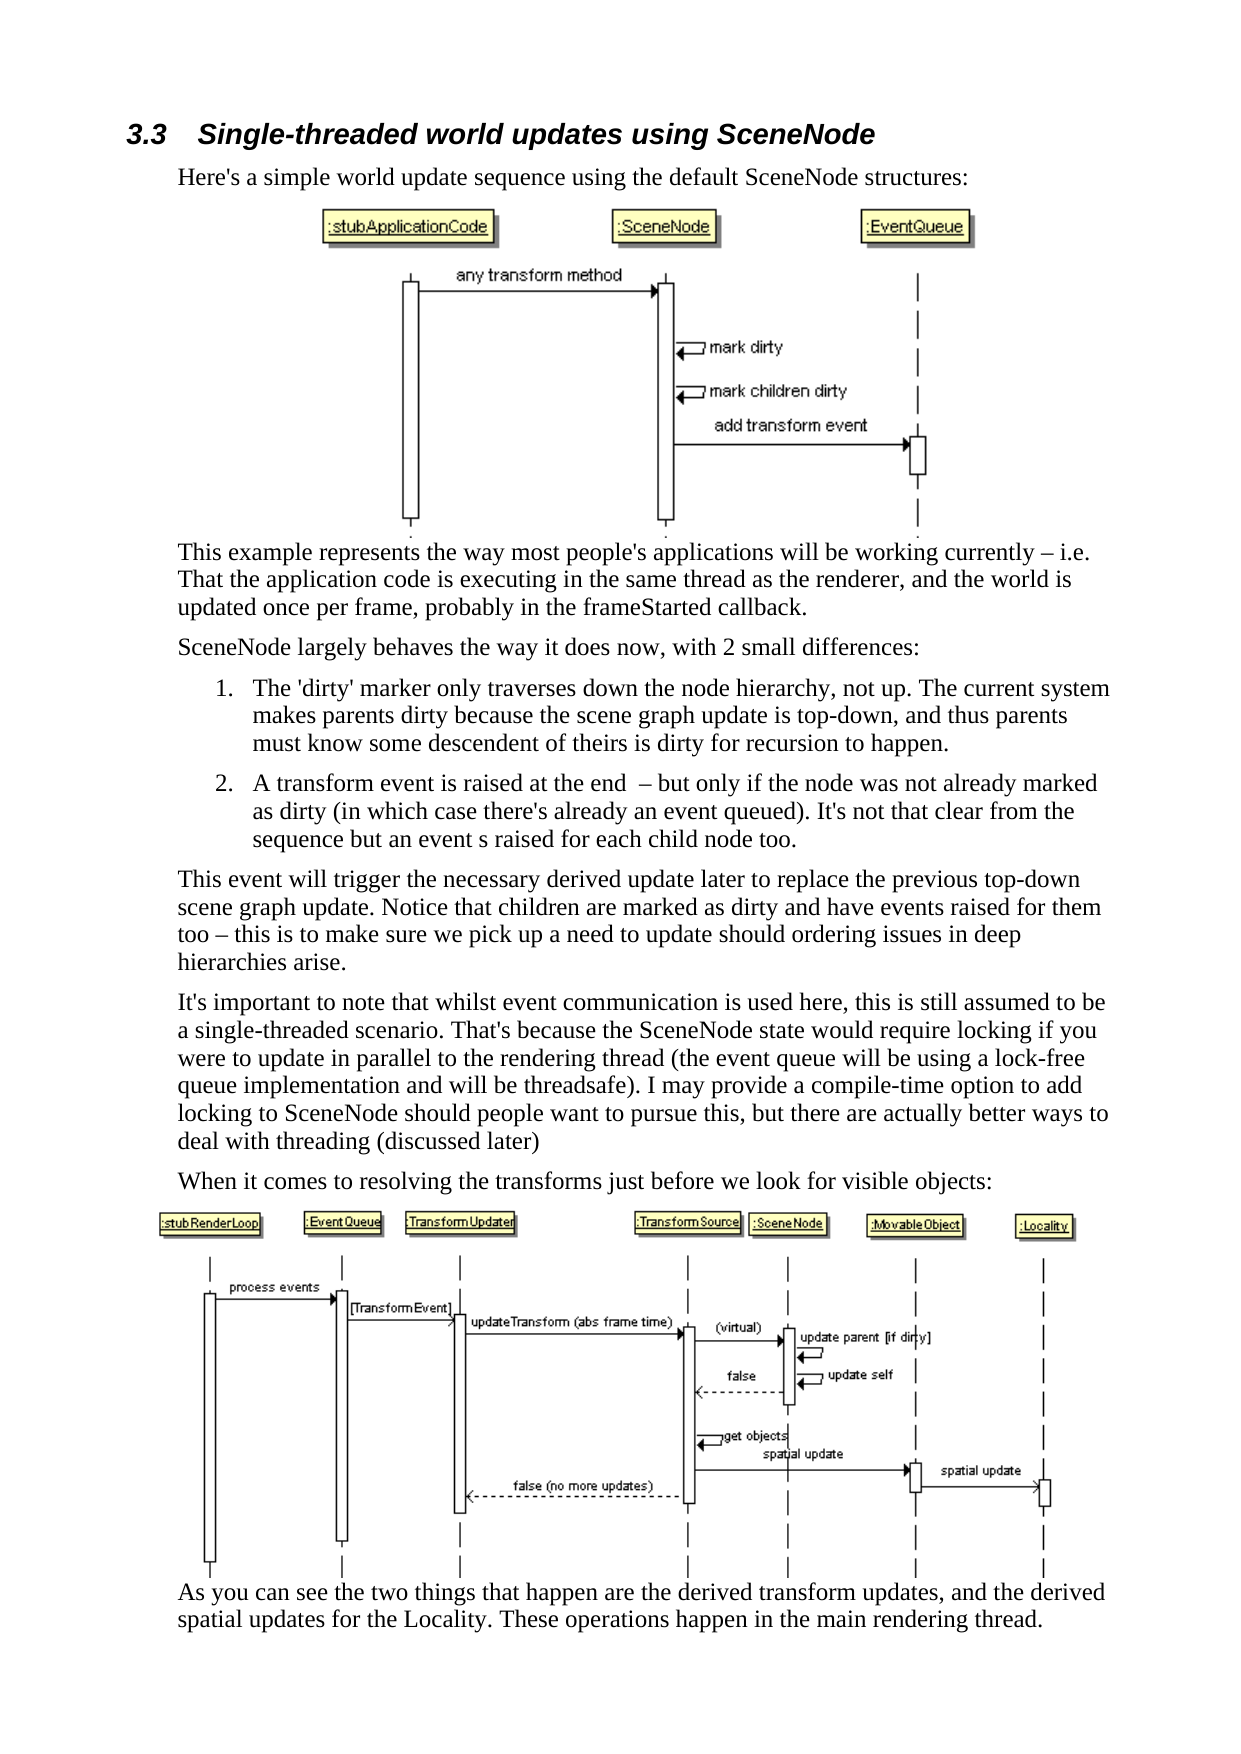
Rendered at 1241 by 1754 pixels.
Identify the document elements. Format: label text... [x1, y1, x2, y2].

picture [246, 203, 994, 538]
picture [147, 1207, 1093, 1578]
list The 'dirty' marker only traverses down the node hierarchy, not up. The current system makes parents dirty because the scene graph update is top-down, and thus parents must know some descendent of theirs is dirty for recursion to happen. [215, 674, 1122, 757]
text As you can see the two things that happen are the derived transform updates, and the derived spatial updates for the Locality. These operations happen in the main rendering thread. [177, 1207, 1122, 1633]
text SceneNode largely behaves the way it does now, with 2 small differences: [177, 633, 1122, 661]
text When it comes to resolving the transforms just before we look for visible objects: [177, 1167, 1122, 1195]
text This example represents the way most people's applications will be working currently – i.e. That the application code is executing in the same thread as the renderer, and the world is updated once per frame, probably in the frameStarted callback. [177, 203, 1122, 621]
subtitle Single-threaded world updates using SceneNode [118, 118, 1122, 151]
text Here's a simple world update sequence using the default SceneNode structures: [177, 163, 1122, 191]
text This event will trigger the necessary derived update later to replace the previous top-down scene graph update. Notice that children are marked as dirty and have events raised for them too – this is to make sure we pick up a need to update should ordering issues in deep hierarchies arise. [177, 865, 1122, 976]
text It's important to note that whilst event communication is used here, this is still assumed to be a single-threaded scenario. That's because the SceneNode state would require locking if you were to update in parallel to the rendering thread (the event queue will be using a lock-free queue implementation and will be threadsafe). I may provide a compile-time option to add locking to SceneNode should people want to pursue this, but there are actually better ways to deal with threading (discussed later) [177, 988, 1122, 1154]
list A transform event is raised at the end – but only if the node was not already marked as dirty (in which case there's already an event queued). It's not that clear from the sequence but an event s raised for each child node too. [215, 769, 1122, 852]
